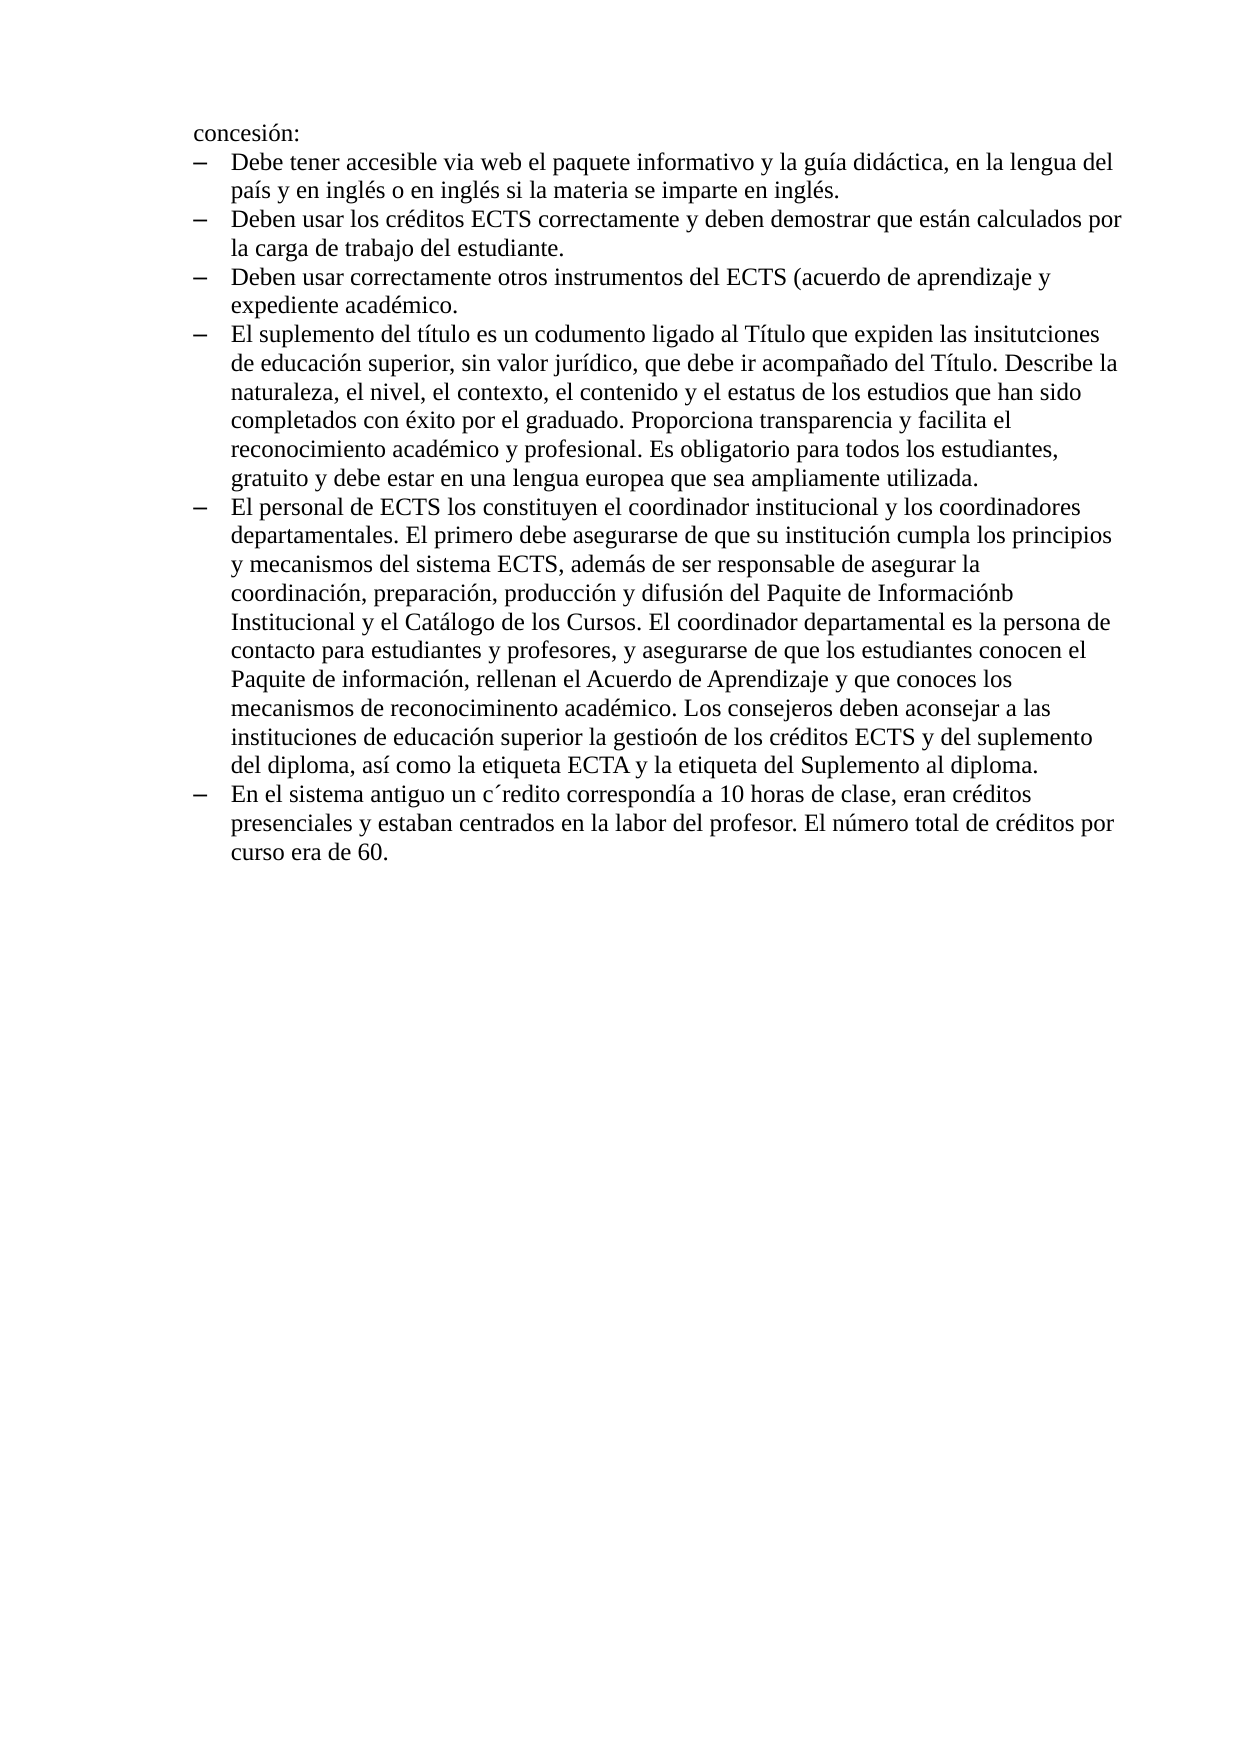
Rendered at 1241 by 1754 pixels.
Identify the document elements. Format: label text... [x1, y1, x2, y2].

list El personal de ECTS los constituyen el coordinador institucional y los coordinadores departamentales. El primero debe asegurarse de que su institución cumpla los principios y mecanismos del sistema ECTS, además de ser responsable de asegurar la coordinación, preparación, producción y difusión del Paquite de Informaciónb Institucional y el Catálogo de los Cursos. El coordinador departamental es la persona de contacto para estudiantes y profesores, y asegurarse de que los estudiantes conocen el Paquite de información, rellenan el Acuerdo de Aprendizaje y que conoces los mecanismos de reconociminento académico. Los consejeros deben aconsejar a las instituciones de educación superior la gestioón de los créditos ECTS y del suplemento del diploma, así como la etiqueta ECTA y la etiqueta del Suplemento al diploma. [193, 492, 1122, 779]
list El suplemento del título es un codumento ligado al Título que expiden las insitutciones de educación superior, sin valor jurídico, que debe ir acompañado del Título. Describe la naturaleza, el nivel, el contexto, el contenido y el estatus de los estudios que han sido completados con éxito por el graduado. Proporciona transparencia y facilita el reconocimiento académico y profesional. Es obligatorio para todos los estudiantes, gratuito y debe estar en una lengua europea que sea ampliamente utilizada. [193, 319, 1122, 492]
list concesión: [156, 118, 1122, 147]
list Deben usar los créditos ECTS correctamente y deben demostrar que están calculados por la carga de trabajo del estudiante. [193, 204, 1122, 262]
list Debe tener accesible via web el paquete informativo y la guía didáctica, en la lengua del país y en inglés o en inglés si la materia se imparte en inglés. [193, 147, 1122, 204]
list Deben usar correctamente otros instrumentos del ECTS (acuerdo de aprendizaje y expediente académico. [193, 262, 1122, 319]
list En el sistema antiguo un c´redito correspondía a 10 horas de clase, eran créditos presenciales y estaban centrados en la labor del profesor. El número total de créditos por curso era de 60. [193, 779, 1122, 866]
